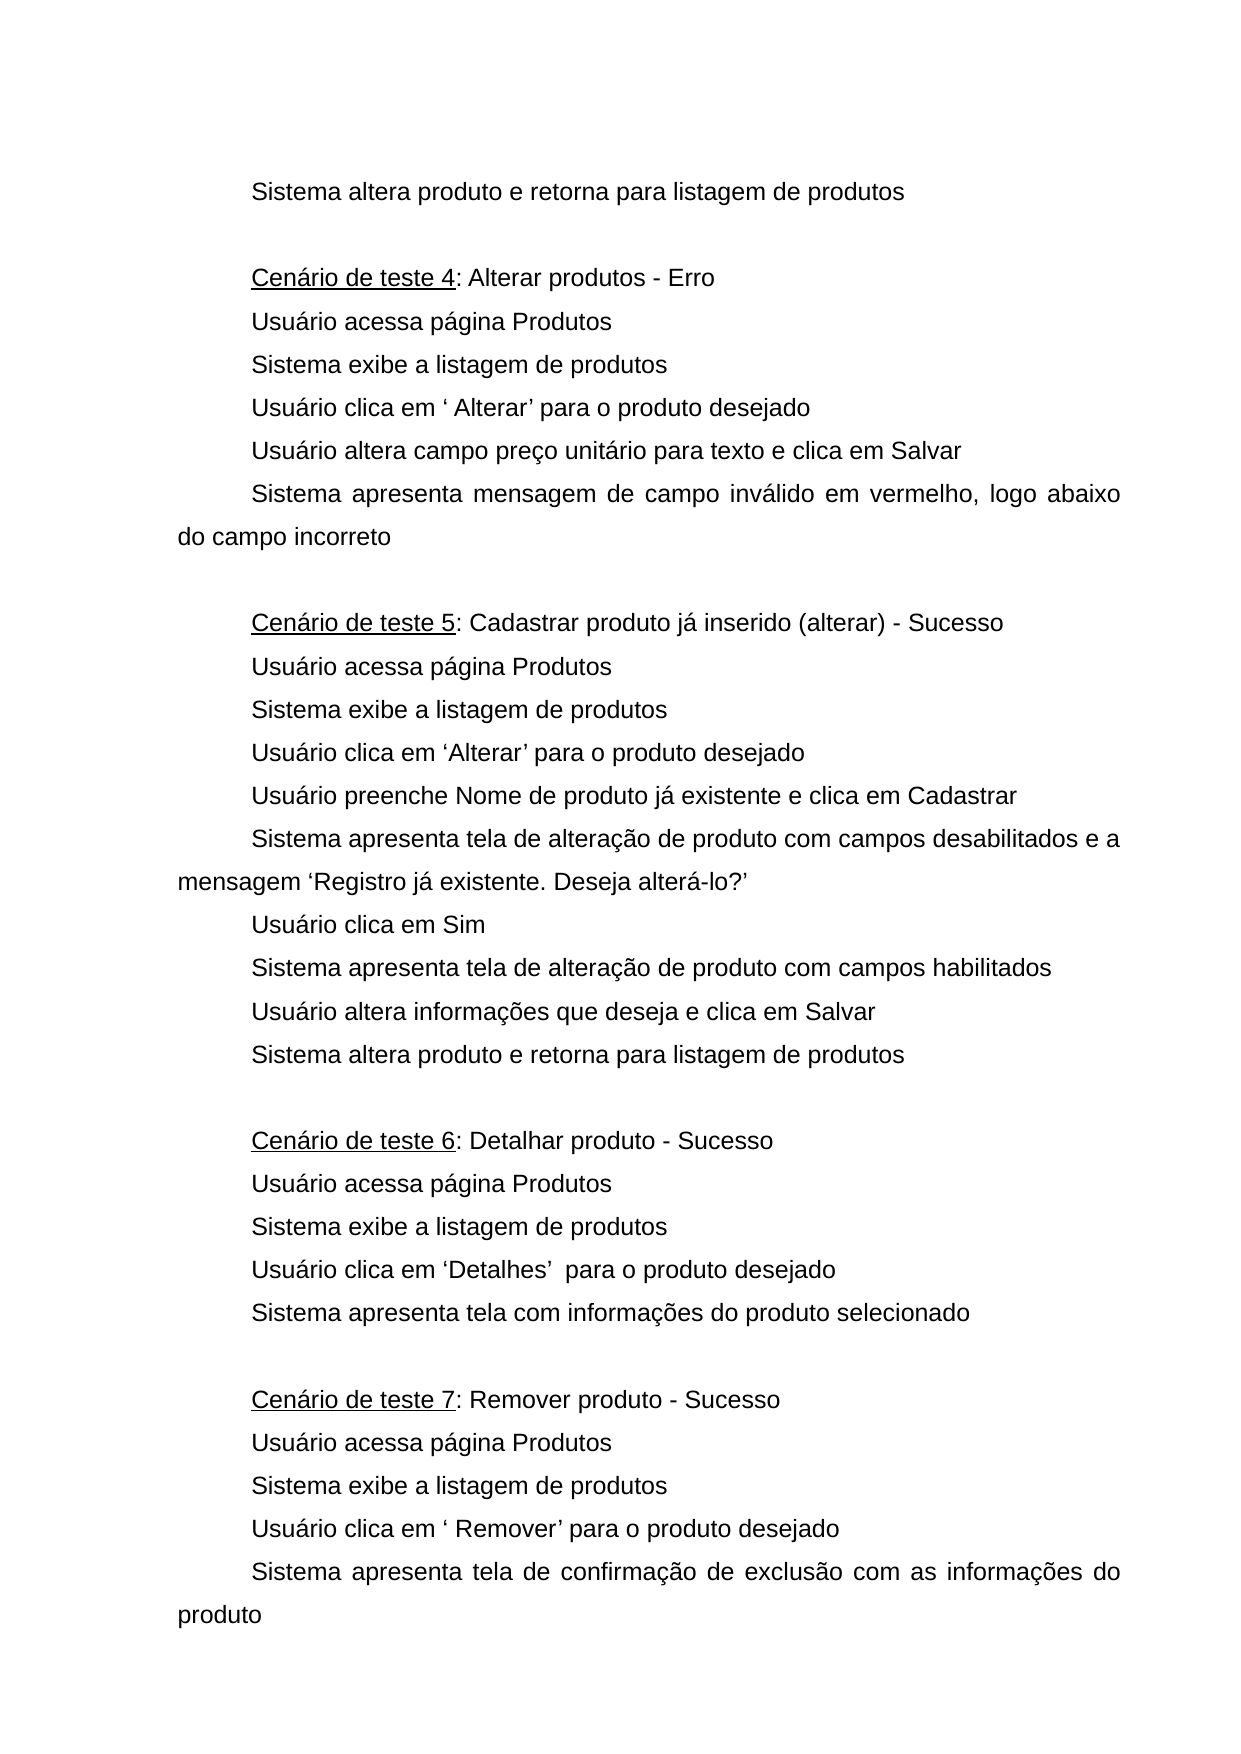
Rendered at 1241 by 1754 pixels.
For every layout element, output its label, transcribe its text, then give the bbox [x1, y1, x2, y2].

text Usuário acessa página Produtos [177, 652, 1122, 680]
text Usuário clica em ‘Detalhes’ para o produto desejado [177, 1255, 1122, 1284]
text Sistema exibe a listagem de produtos [177, 695, 1122, 723]
text Cenário de teste 4: Alterar produtos - Erro [177, 263, 1122, 292]
text Sistema apresenta mensagem de campo inválido em vermelho, logo abaixo do campo incorreto [177, 479, 1122, 551]
text Cenário de teste 7: Remover produto - Sucesso [177, 1385, 1122, 1413]
text Sistema apresenta tela de alteração de produto com campos habilitados [177, 953, 1122, 982]
text Sistema exibe a listagem de produtos [177, 1212, 1122, 1241]
text Sistema exibe a listagem de produtos [177, 1471, 1122, 1500]
text Usuário acessa página Produtos [177, 307, 1122, 335]
text Cenário de teste 5: Cadastrar produto já inserido (alterar) - Sucesso [177, 608, 1122, 637]
text Usuário acessa página Produtos [177, 1169, 1122, 1198]
text Usuário clica em ‘ Alterar’ para o produto desejado [177, 393, 1122, 422]
text Cenário de teste 6: Detalhar produto - Sucesso [177, 1126, 1122, 1155]
text Sistema apresenta tela de alteração de produto com campos desabilitados e a mensagem ‘Registro já existente. Deseja alterá-lo?’ [177, 824, 1122, 896]
text Sistema altera produto e retorna para listagem de produtos [177, 1040, 1122, 1068]
text Sistema apresenta tela com informações do produto selecionado [177, 1298, 1122, 1327]
text Usuário altera campo preço unitário para texto e clica em Salvar [177, 436, 1122, 465]
text Usuário altera informações que deseja e clica em Salvar [177, 997, 1122, 1025]
text Sistema exibe a listagem de produtos [177, 350, 1122, 378]
text Usuário acessa página Produtos [177, 1428, 1122, 1457]
text Sistema apresenta tela de confirmação de exclusão com as informações do produto [177, 1557, 1122, 1629]
text Usuário clica em Sim [177, 910, 1122, 939]
text Sistema altera produto e retorna para listagem de produtos [177, 177, 1122, 206]
text Usuário preenche Nome de produto já existente e clica em Cadastrar [177, 781, 1122, 810]
text Usuário clica em ‘ Remover’ para o produto desejado [177, 1514, 1122, 1543]
text Usuário clica em ‘Alterar’ para o produto desejado [177, 738, 1122, 767]
